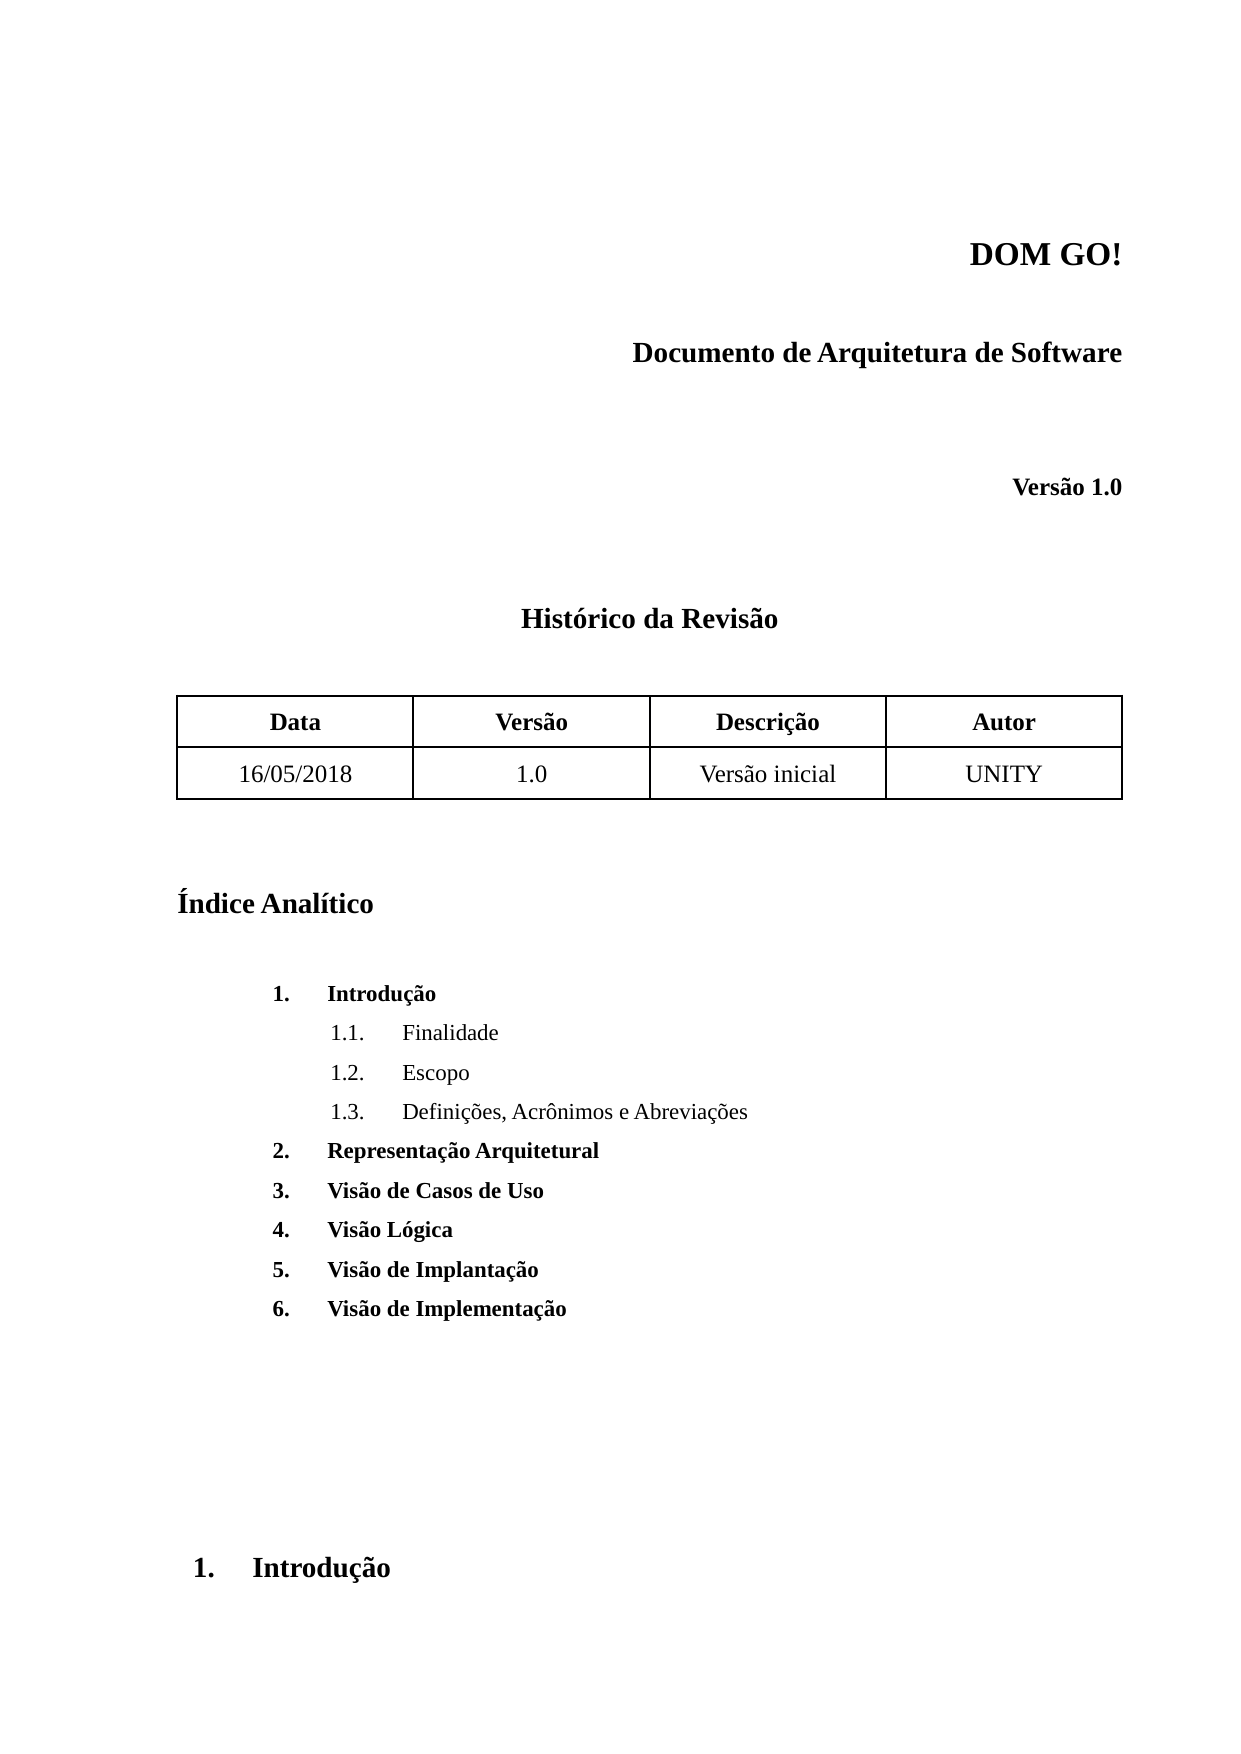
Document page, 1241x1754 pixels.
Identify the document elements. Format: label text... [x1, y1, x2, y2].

table_cell UNITY [887, 748, 1121, 798]
list Introdução [289, 980, 1122, 1006]
list Introdução [214, 1551, 1122, 1584]
table_cell 1.0 [414, 748, 649, 798]
text Histórico da Revisão [177, 601, 1122, 635]
text DOM GO! [177, 234, 1122, 273]
list Visão Lógica [289, 1217, 1122, 1243]
text Documento de Arquitetura de Software [177, 335, 1122, 369]
table_header Descrição [651, 697, 885, 746]
list Escopo [364, 1059, 1122, 1085]
table_cell Versão inicial [651, 748, 885, 798]
list Visão de Casos de Uso [289, 1177, 1122, 1203]
table_header Data [178, 697, 412, 746]
text Versão 1.0 [177, 472, 1122, 501]
table_header Autor [887, 697, 1121, 746]
list Definições, Acrônimos e Abreviações [364, 1098, 1122, 1124]
table_cell 16/05/2018 [178, 748, 412, 798]
text Índice Analítico [177, 886, 1122, 920]
table_header Versão [414, 697, 649, 746]
list Visão de Implementação [289, 1296, 1122, 1322]
list Representação Arquitetural [289, 1138, 1122, 1164]
list Finalidade [364, 1019, 1122, 1046]
list Visão de Implantação [289, 1256, 1122, 1282]
